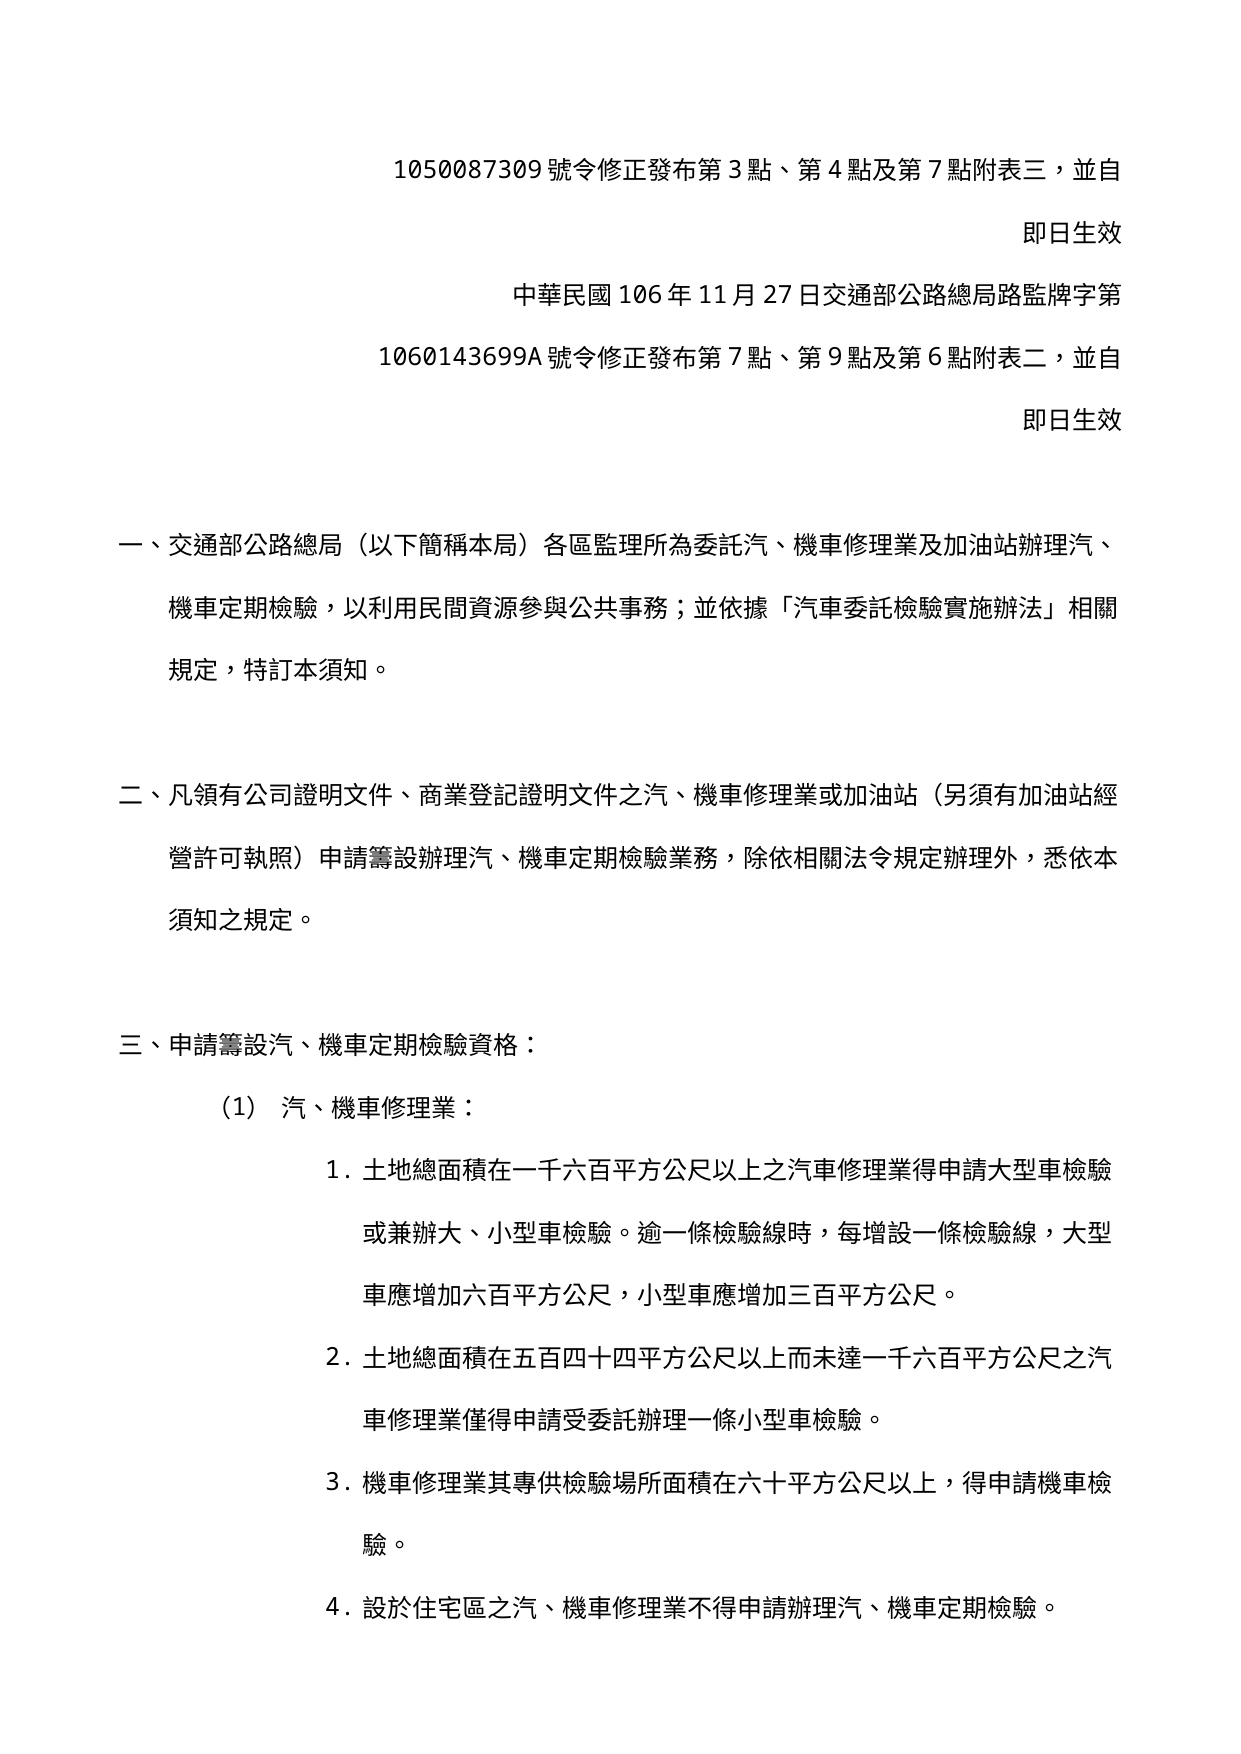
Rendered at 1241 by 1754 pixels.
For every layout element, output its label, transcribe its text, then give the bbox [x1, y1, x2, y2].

text 一、交通部公路總局（以下簡稱本局）各區監理所為委託汽、機車修理業及加油站辦理汽、機車定期檢驗，以利用民間資源參與公共事務；並依據「汽車委託檢驗實施辦法」相關規定，特訂本須知。 [118, 502, 1122, 689]
text 1050087309號令修正發布第3點、第4點及第7點附表三，並自即日生效 [384, 127, 1122, 252]
list 汽、機車修理業： [206, 1064, 1122, 1127]
text 三、申請籌設汽、機車定期檢驗資格： [118, 1002, 1122, 1064]
list 土地總面積在五百四十四平方公尺以上而未達一千六百平方公尺之汽車修理業僅得申請受委託辦理一條小型車檢驗。 [325, 1314, 1122, 1439]
text 二、凡領有公司證明文件、商業登記證明文件之汽、機車修理業或加油站（另須有加油站經營許可執照）申請籌設辦理汽、機車定期檢驗業務，除依相關法令規定辦理外，悉依本須知之規定。 [118, 752, 1122, 939]
list 土地總面積在一千六百平方公尺以上之汽車修理業得申請大型車檢驗或兼辦大、小型車檢驗。逾一條檢驗線時，每增設一條檢驗線，大型車應增加六百平方公尺，小型車應增加三百平方公尺。 [325, 1127, 1122, 1314]
list 設於住宅區之汽、機車修理業不得申請辦理汽、機車定期檢驗。 [325, 1564, 1122, 1627]
list 機車修理業其專供檢驗場所面積在六十平方公尺以上，得申請機車檢驗。 [325, 1439, 1122, 1564]
text 中華民國106年11月27日交通部公路總局路監牌字第1060143699A號令修正發布第7點、第9點及第6點附表二，並自即日生效 [354, 252, 1122, 439]
